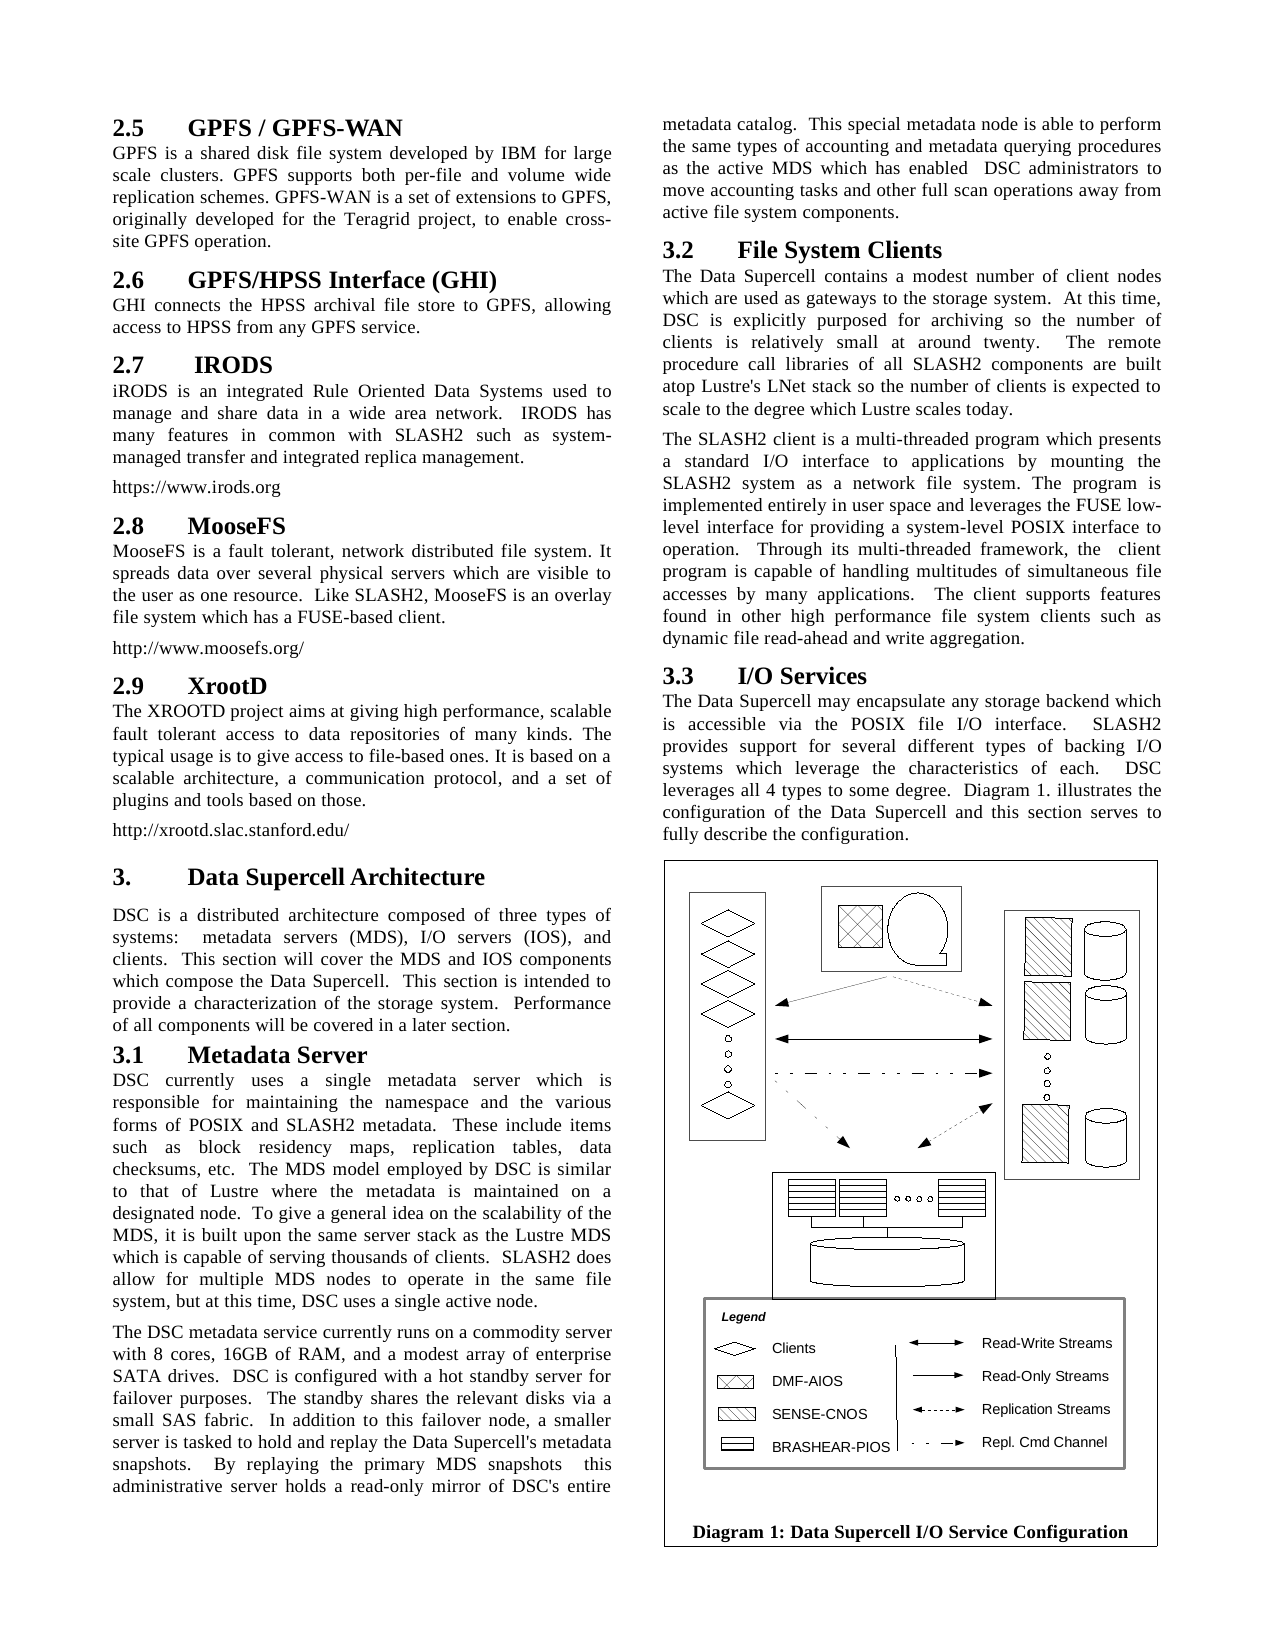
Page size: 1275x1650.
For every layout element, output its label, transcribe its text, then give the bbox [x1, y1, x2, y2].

subtitle MooseFS [112, 511, 613, 539]
subtitle Data Supercell Architecture [112, 862, 613, 891]
text The SLASH2 client is a multi-threaded program which presents a standard I/O interface to applications by mounting the SLASH2 system as a network file system. The program is implemented entirely in user space and leverages the FUSE low-level interface for providing a system-level POSIX interface to operation. Through its multi-threaded framework, the client program is capable of handling multitudes of simultaneous file accesses by many applications. The client supports features found in other high performance file system clients such as dynamic file read-ahead and write aggregation. [662, 427, 1162, 648]
subtitle GPFS / GPFS-WAN [112, 112, 613, 142]
text http://xrootd.slac.stanford.edu/ [112, 819, 613, 841]
subtitle XrootD [112, 671, 613, 700]
text The XROOTD project aims at giving high performance, scalable fault tolerant access to data repositories of many kinds. The typical usage is to give access to file-based ones. It is based on a scalable architecture, a communication protocol, and a set of plugins and tools based on those. [112, 700, 613, 810]
text MooseFS is a fault tolerant, network distributed file system. It spreads data over several physical servers which are visible to the user as one resource. Like SLASH2, MooseFS is an overlay file system which has a FUSE-based client. [112, 539, 613, 628]
text The Data Supercell may encapsulate any storage backend which is accessible via the POSIX file I/O interface. SLASH2 provides support for several different types of backing I/O systems which leverage the characteristics of each. DSC leverages all 4 types to some degree. Diagram 1. illustrates the configuration of the Data Supercell and this section serves to fully describe the configuration. [662, 690, 1162, 844]
text Diagram 1: Data Supercell I/O Service Configuration [667, 1521, 1154, 1543]
text The DSC metadata service currently runs on a commodity server with 8 cores, 16GB of RAM, and a modest array of enterprise SATA drives. DSC is configured with a hot standby server for failover purposes. The standby shares the relevant disks via a small SAS fabric. In addition to this failover node, a smaller server is tasked to hold and replay the Data Supercell's metadata snapshots. By replaying the primary MDS snapshots this administrative server holds a read-only mirror of DSC's entire [112, 1320, 613, 1497]
subtitle File System Clients [662, 235, 1162, 264]
text DSC currently uses a single metadata server which is responsible for maintaining the namespace and the various forms of POSIX and SLASH2 metadata. These include items such as block residency maps, replication tables, data checksums, etc. The MDS model employed by DSC is similar to that of Lustre where the metadata is maintained on a designated node. To give a general idea on the scalability of the MDS, it is built upon the same server stack as the Lustre MDS which is capable of serving thousands of clients. SLASH2 does allow for multiple MDS nodes to operate in the same file system, but at this time, DSC uses a single active node. [112, 1069, 613, 1312]
text GHI connects the HPSS archival file store to GPFS, allowing access to HPSS from any GPFS service. [112, 293, 613, 338]
subtitle GPFS/HPSS Interface (GHI) [112, 264, 613, 293]
text iRODS is an integrated Rule Oriented Data Systems used to manage and share data in a wide area network. IRODS has many features in common with SLASH2 such as system-managed transfer and integrated replica management. [112, 379, 613, 468]
subtitle Metadata Server [112, 1040, 613, 1069]
subtitle I/O Services [662, 661, 1162, 690]
text http://www.moosefs.org/ [112, 636, 613, 658]
text The Data Supercell contains a modest number of client nodes which are used as gateways to the storage system. At this time, DSC is explicitly purposed for archiving so the number of clients is relatively small at around twenty. The remote procedure call libraries of all SLASH2 components are built atop Lustre's LNet stack so the number of clients is expected to scale to the degree which Lustre scales today. [662, 264, 1162, 419]
text DSC is a distributed architecture composed of three types of systems: metadata servers (MDS), I/O servers (IOS), and clients. This section will cover the MDS and IOS components which compose the Data Supercell. This section is intended to provide a characterization of the storage system. Performance of all components will be covered in a later section. [112, 903, 613, 1036]
text GPFS is a shared disk file system developed by IBM for large scale clusters. GPFS supports both per-file and volume wide replication schemes. GPFS-WAN is a set of extensions to GPFS, originally developed for the Teragrid project, to enable cross-site GPFS operation. [112, 142, 613, 252]
text metadata catalog. This special metadata node is able to perform the same types of accounting and metadata querying procedures as the active MDS which has enabled DSC administrators to move accounting tasks and other full scan operations away from active file system components. [662, 112, 1162, 223]
text https://www.irods.org [112, 476, 613, 498]
subtitle IRODS [112, 350, 613, 379]
